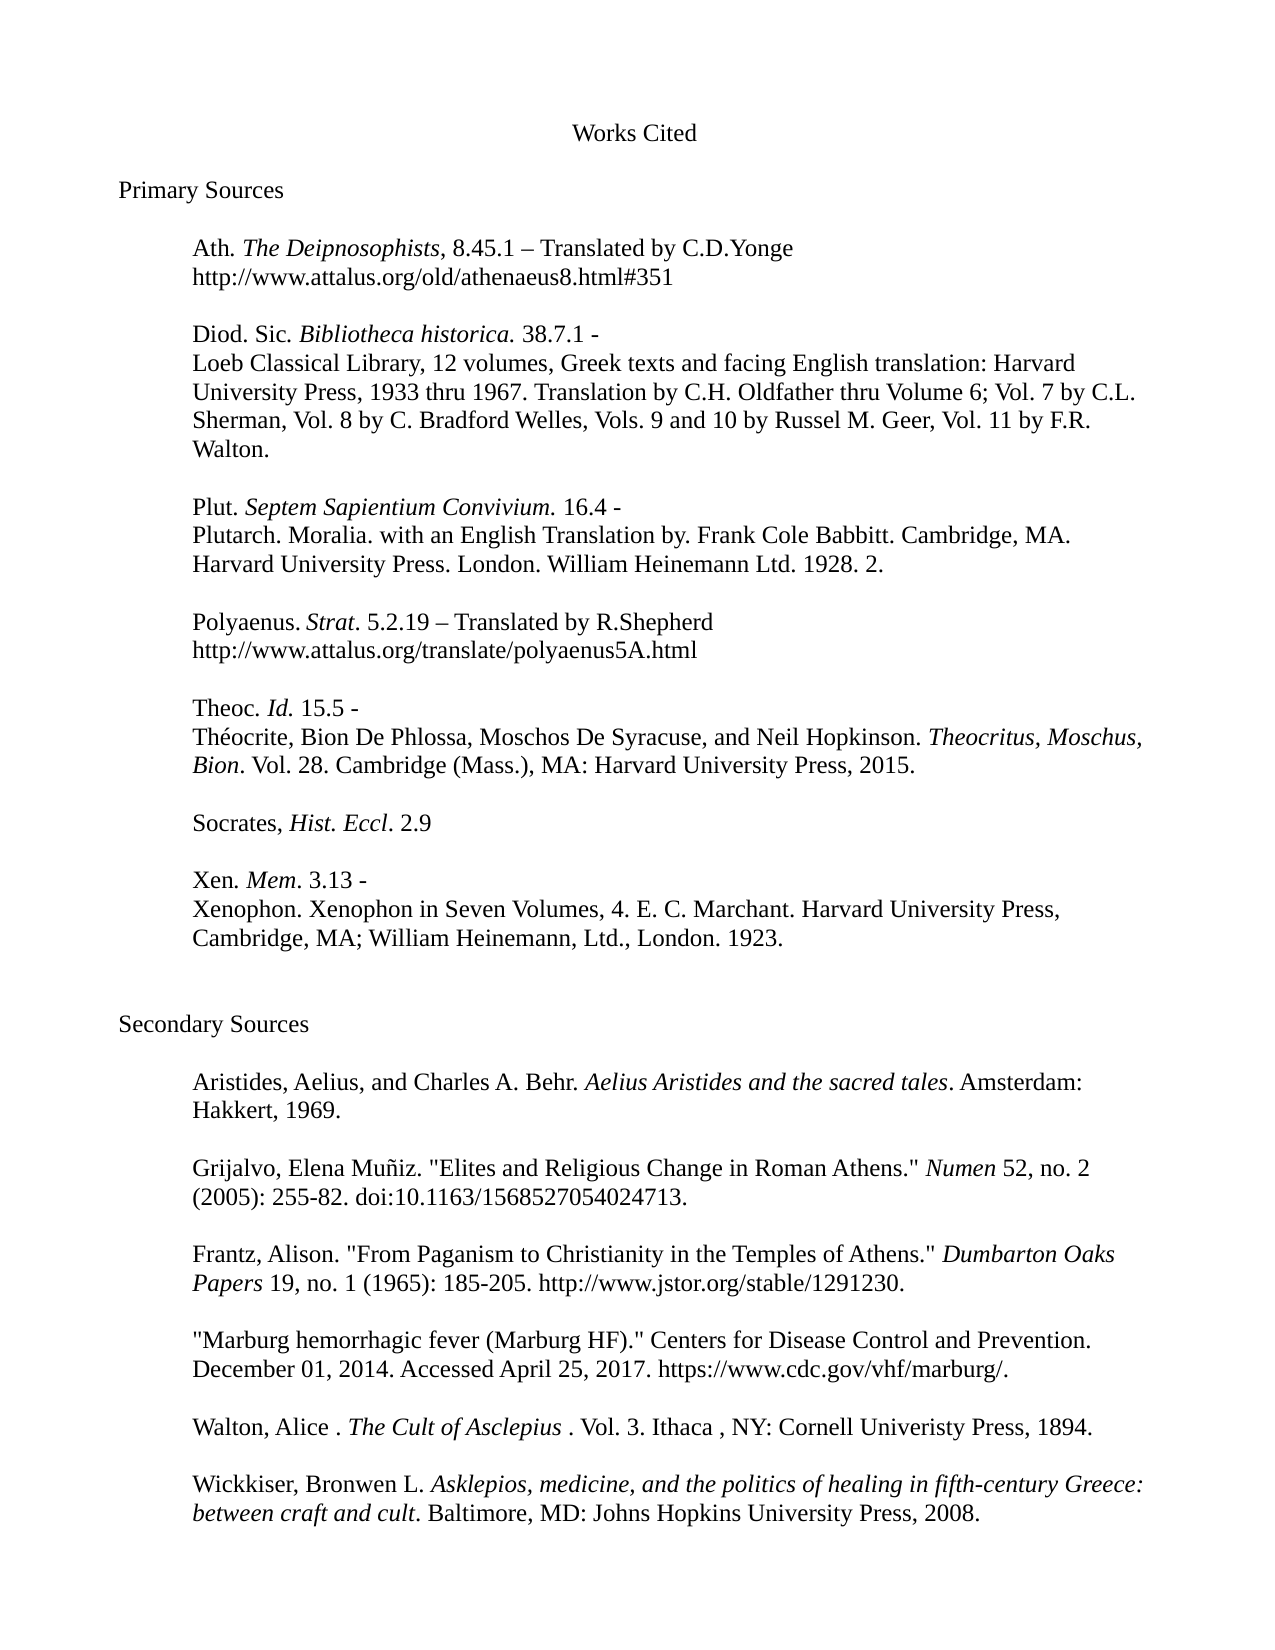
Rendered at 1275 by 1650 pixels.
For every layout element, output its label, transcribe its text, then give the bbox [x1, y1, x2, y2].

text Ath. The Deipnosophists, 8.45.1 – Translated by C.D.Yonge [118, 233, 1157, 262]
text "Marburg hemorrhagic fever (Marburg HF)." Centers for Disease Control and Prevention. December 01, 2014. Accessed April 25, 2017. https://www.cdc.gov/vhf/marburg/. [118, 1326, 1157, 1383]
text Théocrite, Bion De Phlossa, Moschos De Syracuse, and Neil Hopkinson. Theocritus, Moschus, Bion. Vol. 28. Cambridge (Mass.), MA: Harvard University Press, 2015. [118, 722, 1157, 779]
text Diod. Sic. Bibliotheca historica. 38.7.1 - [118, 319, 1157, 348]
text Loeb Classical Library, 12 volumes, Greek texts and facing English translation: Harvard University Press, 1933 thru 1967. Translation by C.H. Oldfather thru Volume 6; Vol. 7 by C.L. Sherman, Vol. 8 by C. Bradford Welles, Vols. 9 and 10 by Russel M. Geer, Vol. 11 by F.R. Walton. [118, 348, 1157, 463]
text Plutarch. Moralia. with an English Translation by. Frank Cole Babbitt. Cambridge, MA. Harvard University Press. London. William Heinemann Ltd. 1928. 2. [118, 521, 1157, 578]
text Polyaenus. Strat. 5.2.19 – Translated by R.Shepherd [118, 607, 1157, 636]
text Socrates, Hist. Eccl. 2.9 [118, 808, 1157, 837]
text Walton, Alice . The Cult of Asclepius . Vol. 3. Ithaca , NY: Cornell Univeristy Press, 1894. [118, 1412, 1157, 1441]
text Plut. Septem Sapientium Convivium. 16.4 - [118, 492, 1157, 521]
text Aristides, Aelius, and Charles A. Behr. Aelius Aristides and the sacred tales. Amsterdam: Hakkert, 1969. [118, 1067, 1157, 1124]
text Wickkiser, Bronwen L. Asklepios, medicine, and the politics of healing in fifth-century Greece: between craft and cult. Baltimore, MD: Johns Hopkins University Press, 2008. [118, 1469, 1157, 1527]
text Theoc. Id. 15.5 - [118, 693, 1157, 722]
text Works Cited [118, 118, 1157, 147]
text Frantz, Alison. "From Paganism to Christianity in the Temples of Athens." Dumbarton Oaks Papers 19, no. 1 (1965): 185-205. http://www.jstor.org/stable/1291230. [118, 1239, 1157, 1297]
text Secondary Sources [118, 1009, 1157, 1038]
text Primary Sources [118, 176, 1157, 204]
text Xen. Mem. 3.13 - [118, 866, 1157, 894]
text http://www.attalus.org/old/athenaeus8.html#351 [118, 262, 1157, 291]
text Xenophon. Xenophon in Seven Volumes, 4. E. C. Marchant. Harvard University Press, Cambridge, MA; William Heinemann, Ltd., London. 1923. [118, 894, 1157, 952]
text http://www.attalus.org/translate/polyaenus5A.html [118, 636, 1157, 664]
text Grijalvo, Elena Muñiz. "Elites and Religious Change in Roman Athens." Numen 52, no. 2 (2005): 255-82. doi:10.1163/1568527054024713. [118, 1153, 1157, 1211]
